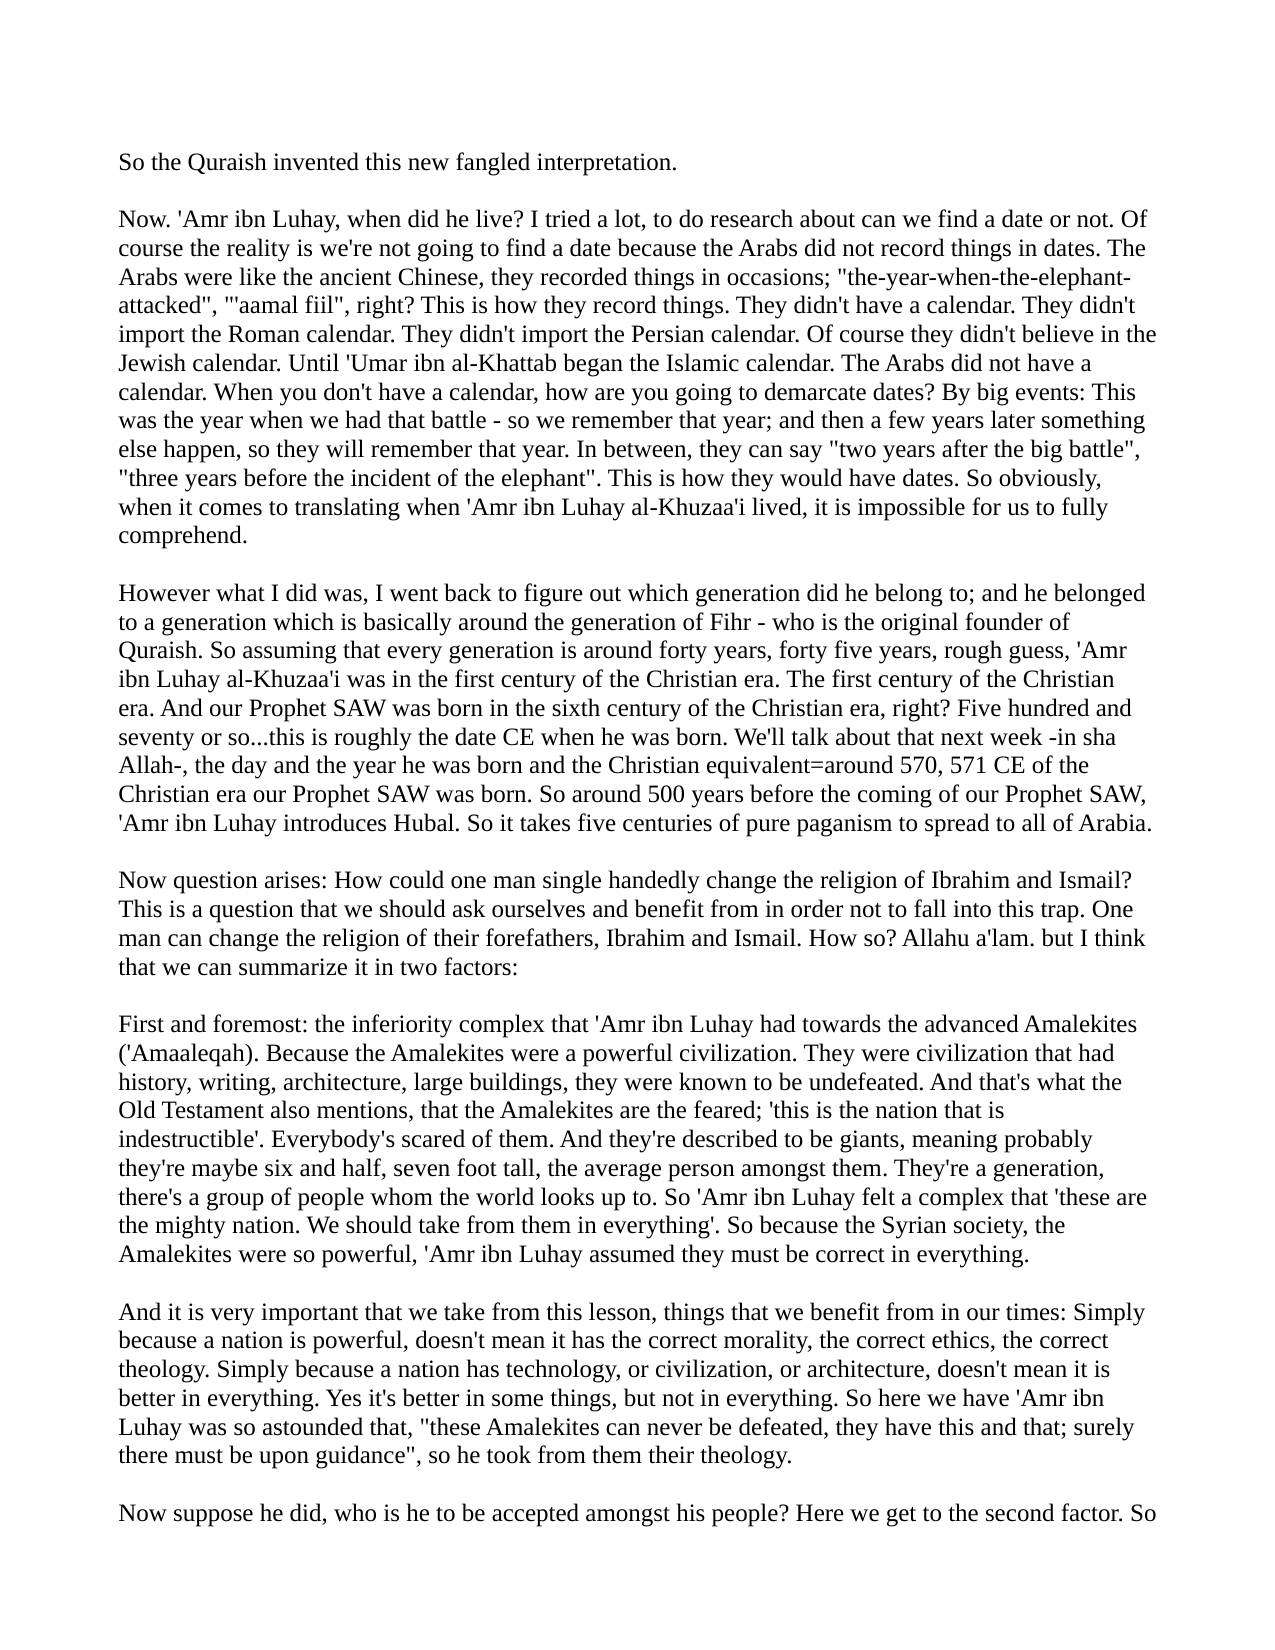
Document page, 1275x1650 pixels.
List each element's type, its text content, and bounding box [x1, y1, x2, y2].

text So the Quraish invented this new fangled interpretation. Now. 'Amr ibn Luhay, when did he live? I tried a lot, to do research about can we find a date or not. Of course the reality is we're not going to find a date because the Arabs did not record things in dates. The Arabs were like the ancient Chinese, they recorded things in occasions; "the-year-when-the-elephant-attacked", "'aamal fiil", right? This is how they record things. They didn't have a calendar. They didn't import the Roman calendar. They didn't import the Persian calendar. Of course they didn't believe in the Jewish calendar. Until 'Umar ibn al-Khattab began the Islamic calendar. The Arabs did not have a calendar. When you don't have a calendar, how are you going to demarcate dates? By big events: This was the year when we had that battle - so we remember that year; and then a few years later something else happen, so they will remember that year. In between, they can say "two years after the big battle", "three years before the incident of the elephant". This is how they would have dates. So obviously, when it comes to translating when 'Amr ibn Luhay al-Khuzaa'i lived, it is impossible for us to fully comprehend. However what I did was, I went back to figure out which generation did he belong to; and he belonged to a generation which is basically around the generation of Fihr - who is the original founder of Quraish. So assuming that every generation is around forty years, forty five years, rough guess, 'Amr ibn Luhay al-Khuzaa'i was in the first century of the Christian era. The first century of the Christian era. And our Prophet SAW was born in the sixth century of the Christian era, right? Five hundred and seventy or so...this is roughly the date CE when he was born. We'll talk about that next week -in sha Allah-, the day and the year he was born and the Christian equivalent=around 570, 571 CE of the Christian era our Prophet SAW was born. So around 500 years before the coming of our Prophet SAW, 'Amr ibn Luhay introduces Hubal. So it takes five centuries of pure paganism to spread to all of Arabia. Now question arises: How could one man single handedly change the religion of Ibrahim and Ismail? This is a question that we should ask ourselves and benefit from in order not to fall into this trap. One man can change the religion of their forefathers, Ibrahim and Ismail. How so? Allahu a'lam. but I think that we can summarize it in two factors: First and foremost: the inferiority complex that 'Amr ibn Luhay had towards the advanced Amalekites ('Amaaleqah). Because the Amalekites were a powerful civilization. They were civilization that had history, writing, architecture, large buildings, they were known to be undefeated. And that's what the Old Testament also mentions, that the Amalekites are the feared; 'this is the nation that is indestructible'. Everybody's scared of them. And they're described to be giants, meaning probably they're maybe six and half, seven foot tall, the average person amongst them. They're a generation, there's a group of people whom the world looks up to. So 'Amr ibn Luhay felt a complex that 'these are the mighty nation. We should take from them in everything'. So because the Syrian society, the Amalekites were so powerful, 'Amr ibn Luhay assumed they must be correct in everything. And it is very important that we take from this lesson, things that we benefit from in our times: Simply because a nation is powerful, doesn't mean it has the correct morality, the correct ethics, the correct theology. Simply because a nation has technology, or civilization, or architecture, doesn't mean it is better in everything. Yes it's better in some things, but not in everything. So here we have 'Amr ibn Luhay was so astounded that, "these Amalekites can never be defeated, they have this and that; surely there must be upon guidance", so he took from them their theology. Now suppose he did, who is he to be accepted amongst his people? Here we get to the second factor. So [118, 118, 1157, 1527]
